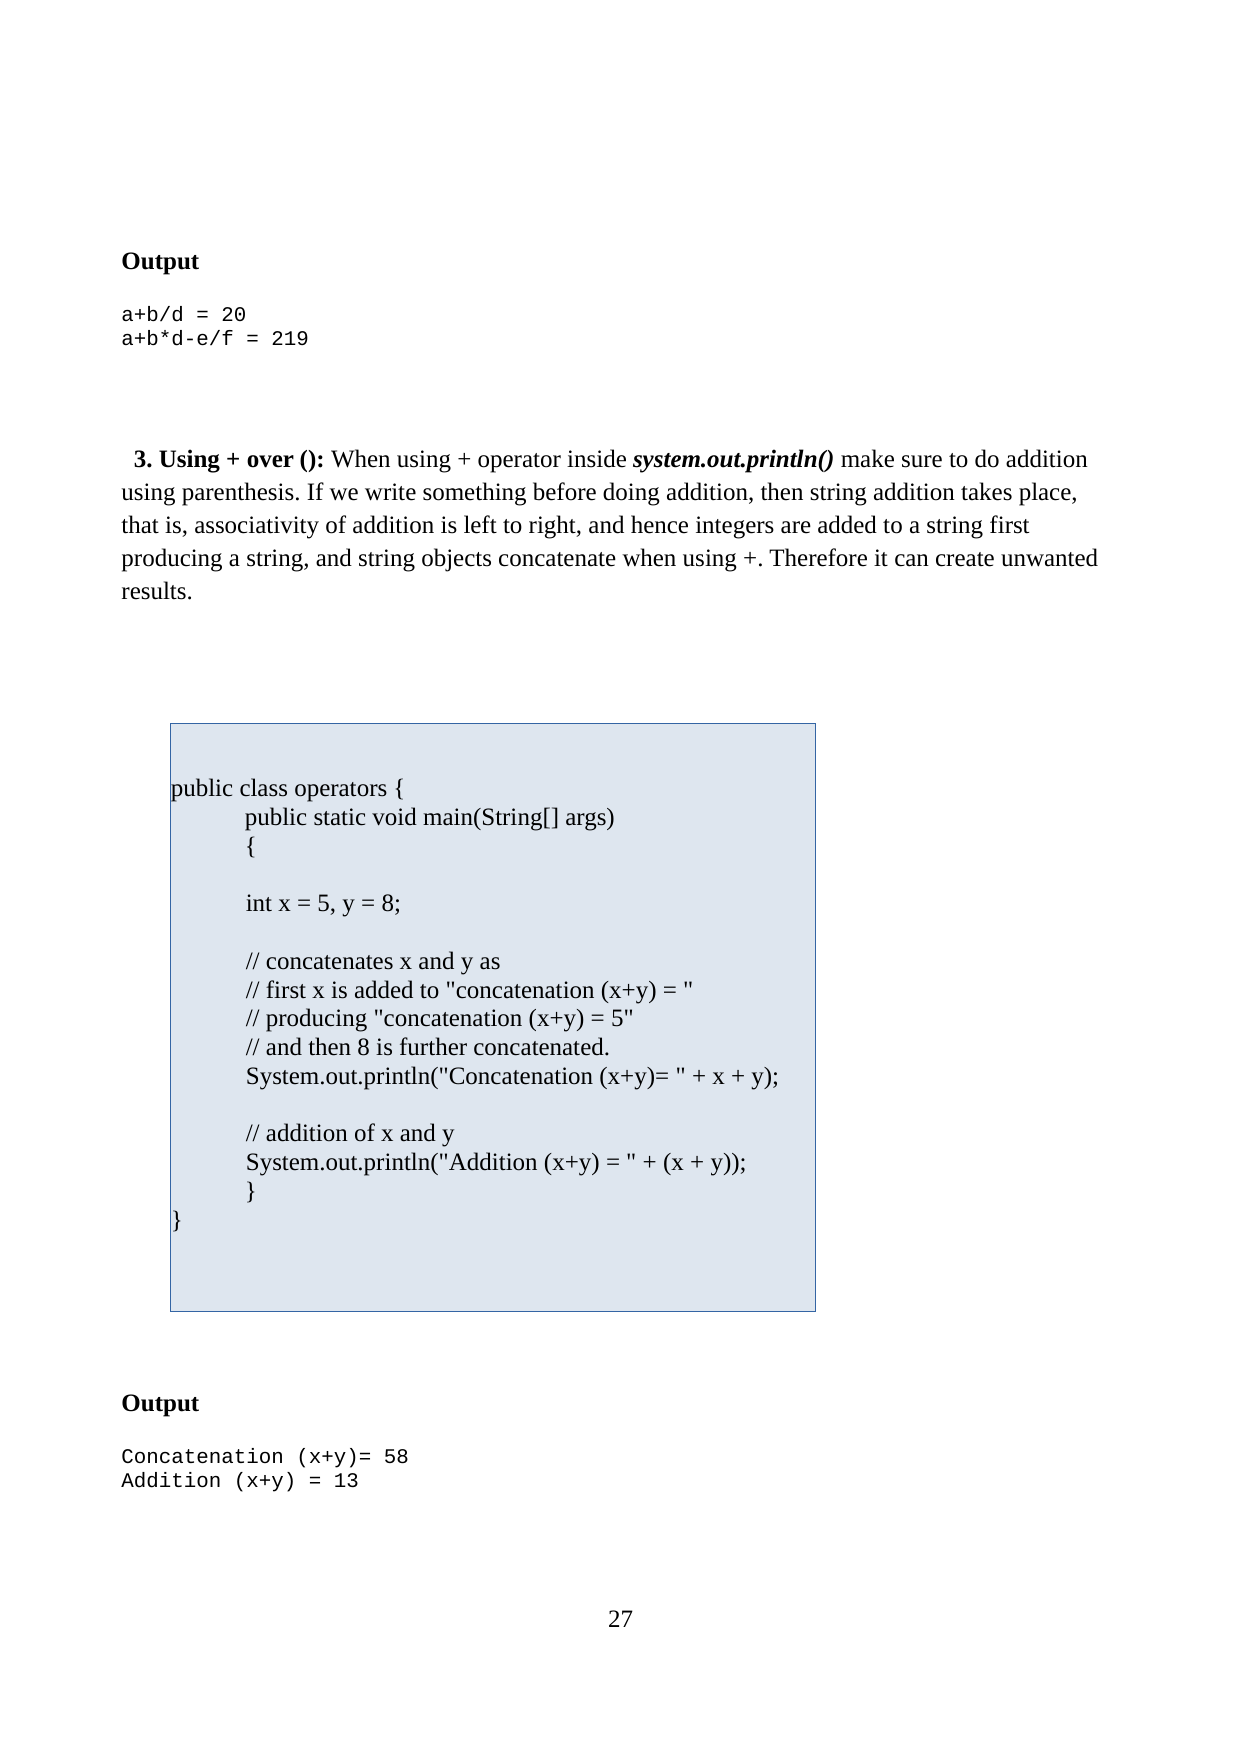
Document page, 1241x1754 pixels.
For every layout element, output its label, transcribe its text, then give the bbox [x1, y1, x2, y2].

text Output [118, 1385, 1122, 1417]
text Output [118, 243, 1122, 275]
text 3. Using + over (): When using + operator inside system.out.println() make sure to do addition using parenthesis. If we write something before doing addition, then string addition takes place, that is, associativity of addition is left to right, and hence integers are added to a string first producing a string, and string objects concatenate when using +. Therefore it can create unwanted results. [118, 441, 1122, 604]
text a+b/d = 20 [118, 301, 1122, 328]
text a+b*d-e/f = 219 [118, 328, 1122, 352]
text Concatenation (x+y)= 58 [118, 1443, 1122, 1470]
text Addition (x+y) = 13 [118, 1470, 1122, 1494]
